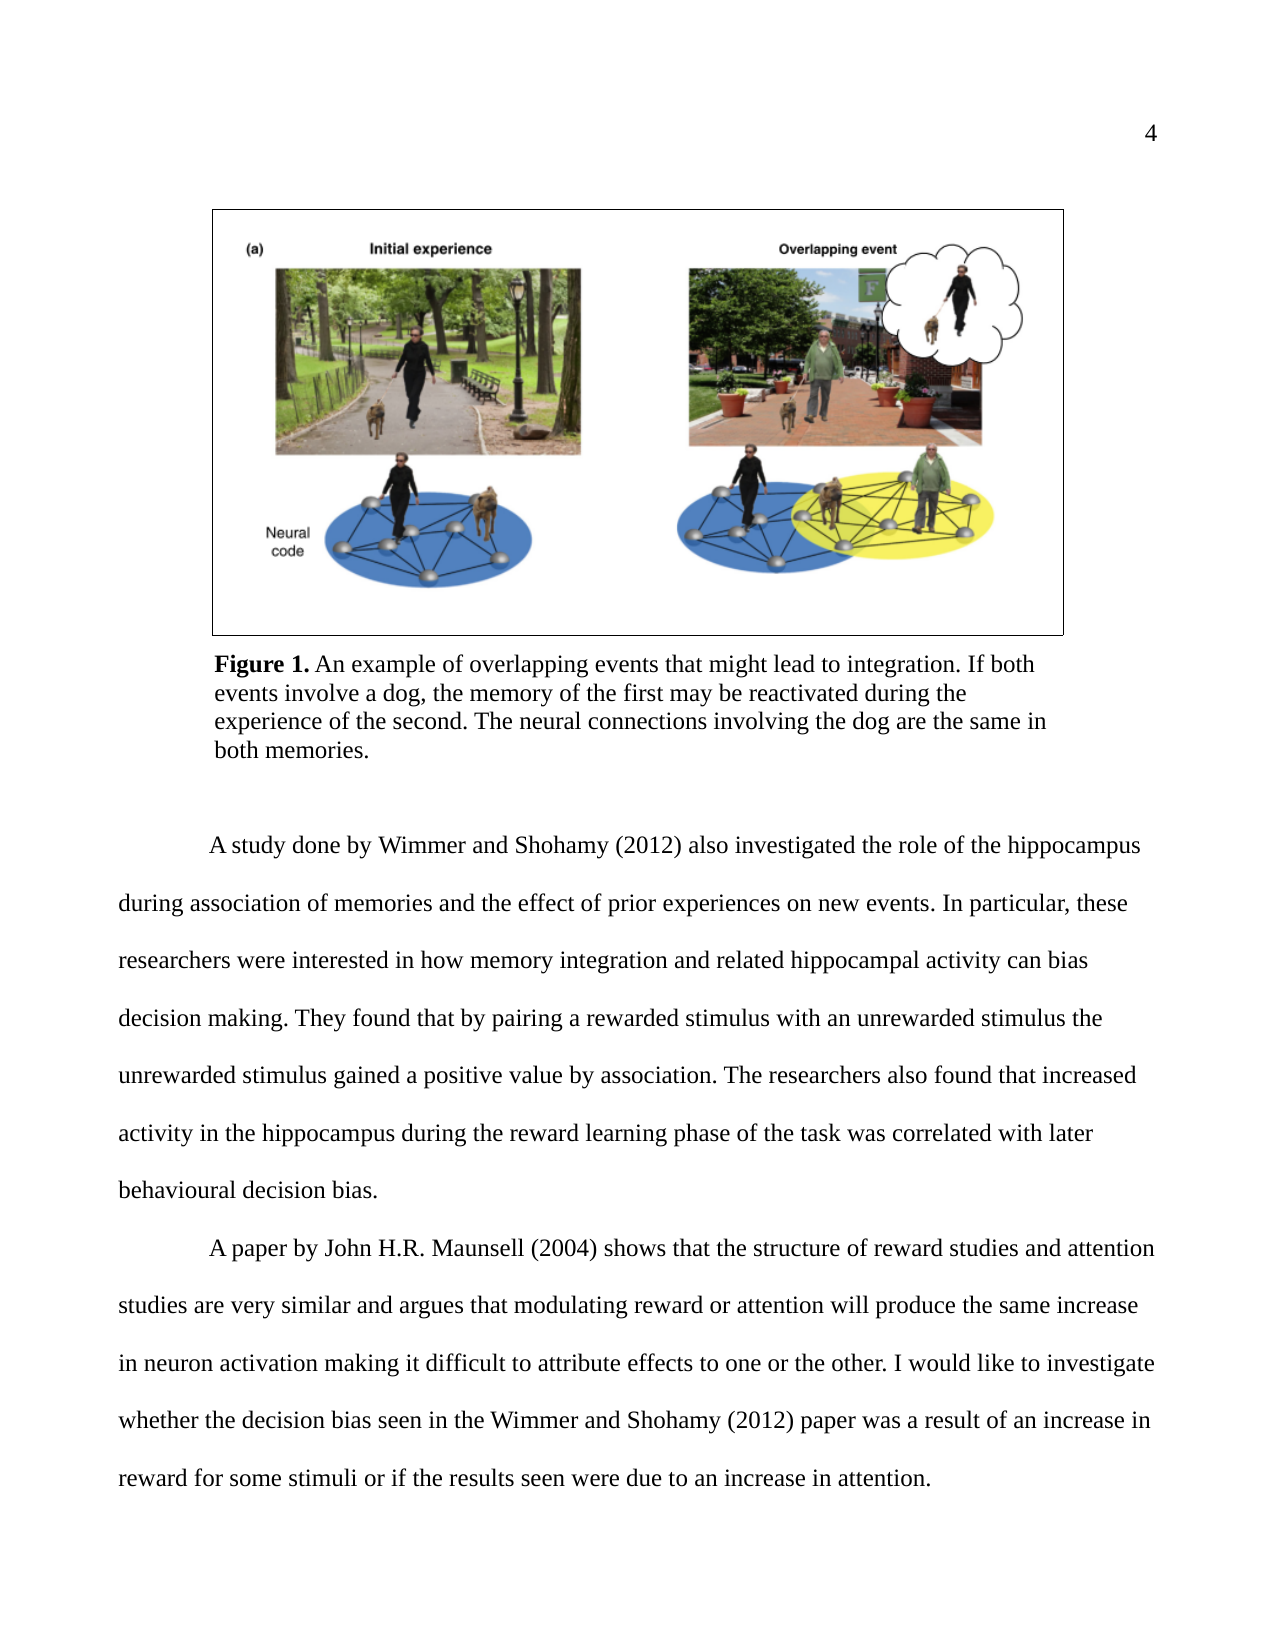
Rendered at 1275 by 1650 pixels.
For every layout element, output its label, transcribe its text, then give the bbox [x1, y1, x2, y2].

picture [241, 240, 619, 610]
text Figure 1. An example of overlapping events that might lead to integration. If both events involve a dog, the memory of the first may be reactivated during the experience of the second. The neural connections involving the dog are the same in both memories. [214, 649, 1061, 764]
text A paper by John H.R. Maunsell (2004)⁠ shows that the structure of reward studies and attention studies are very similar and argues that modulating reward or attention will produce the same increase in neuron activation making it difficult to attribute effects to one or the other. I would like to investigate whether the decision bias seen in the Wimmer and Shohamy (2012) paper was a result of an increase in reward for some stimuli or if the results seen were due to an increase in attention. [118, 1233, 1157, 1491]
picture [656, 227, 1024, 582]
text A study done by Wimmer and Shohamy (2012)⁠ also investigated the role of the hippocampus during association of memories and the effect of prior experiences on new events. In particular, these researchers were interested in how memory integration and related hippocampal activity can bias decision making. They found that by pairing a rewarded stimulus with an unrewarded stimulus the unrewarded stimulus gained a positive value by association. The researchers also found that increased activity in the hippocampus during the reward learning phase of the task was correlated with later behavioural decision bias. [118, 830, 1157, 1204]
